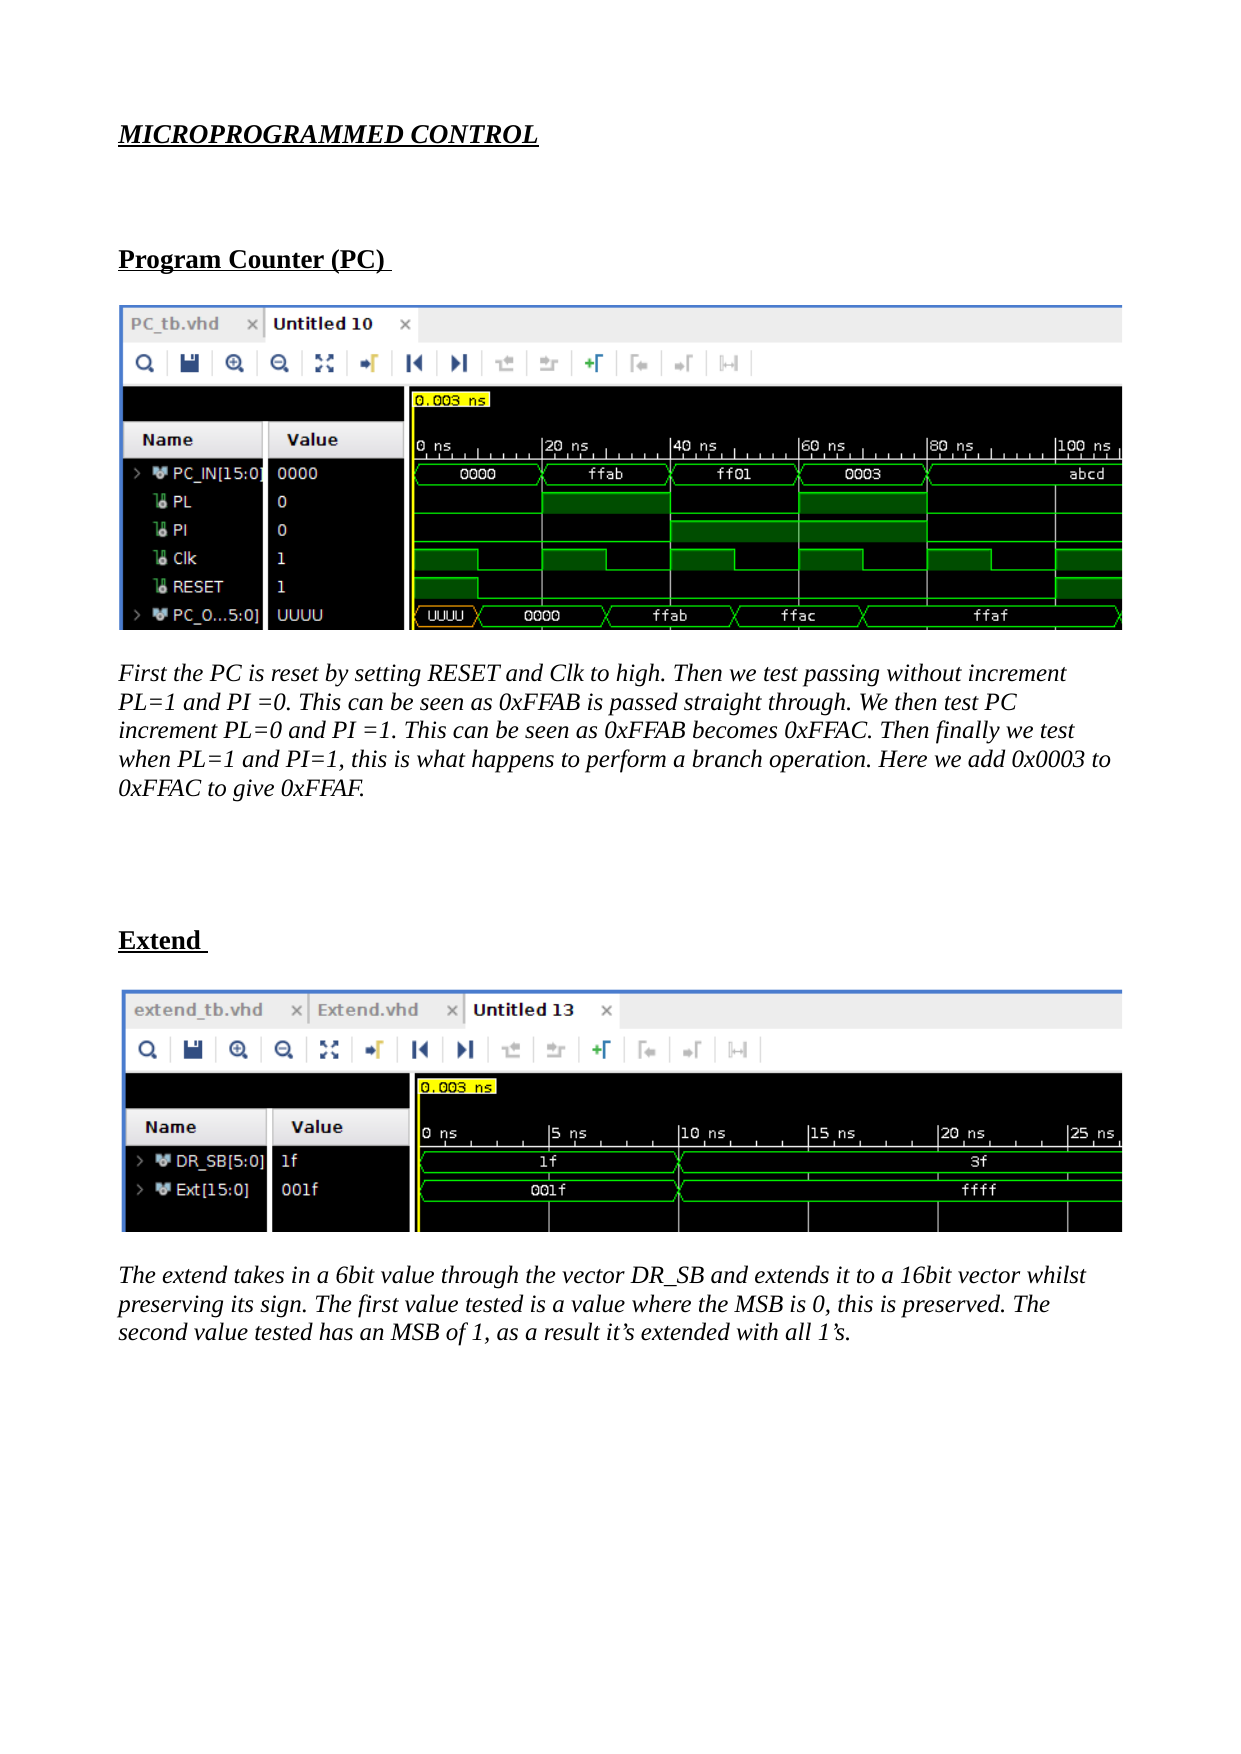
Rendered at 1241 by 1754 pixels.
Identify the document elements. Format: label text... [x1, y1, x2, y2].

text The extend takes in a 6bit value through the vector DR_SB and extends it to a 16bit vector whilst preserving its sign. The first value tested is a value where the MSB is 0, this is preserved. The second value tested has an MSB of 1, as a result it’s extended with all 1’s. [118, 1260, 1122, 1346]
text MICROPROGRAMMED CONTROL [118, 118, 1122, 149]
text First the PC is reset by setting RESET and Clk to high. Then we test passing without increment PL=1 and PI =0. This can be seen as 0xFFAB is passed straight through. We then test PC increment PL=0 and PI =1. This can be seen as 0xFFAB becomes 0xFFAC. Then finally we test when PL=1 and PI=1, this is what happens to perform a branch operation. Here we add 0x0003 to 0xFFAC to give 0xFFAF. [118, 658, 1122, 802]
picture [118, 986, 1123, 1232]
text Program Counter (PC) [118, 243, 1122, 274]
text Extend [118, 924, 1122, 955]
picture [118, 305, 1123, 630]
